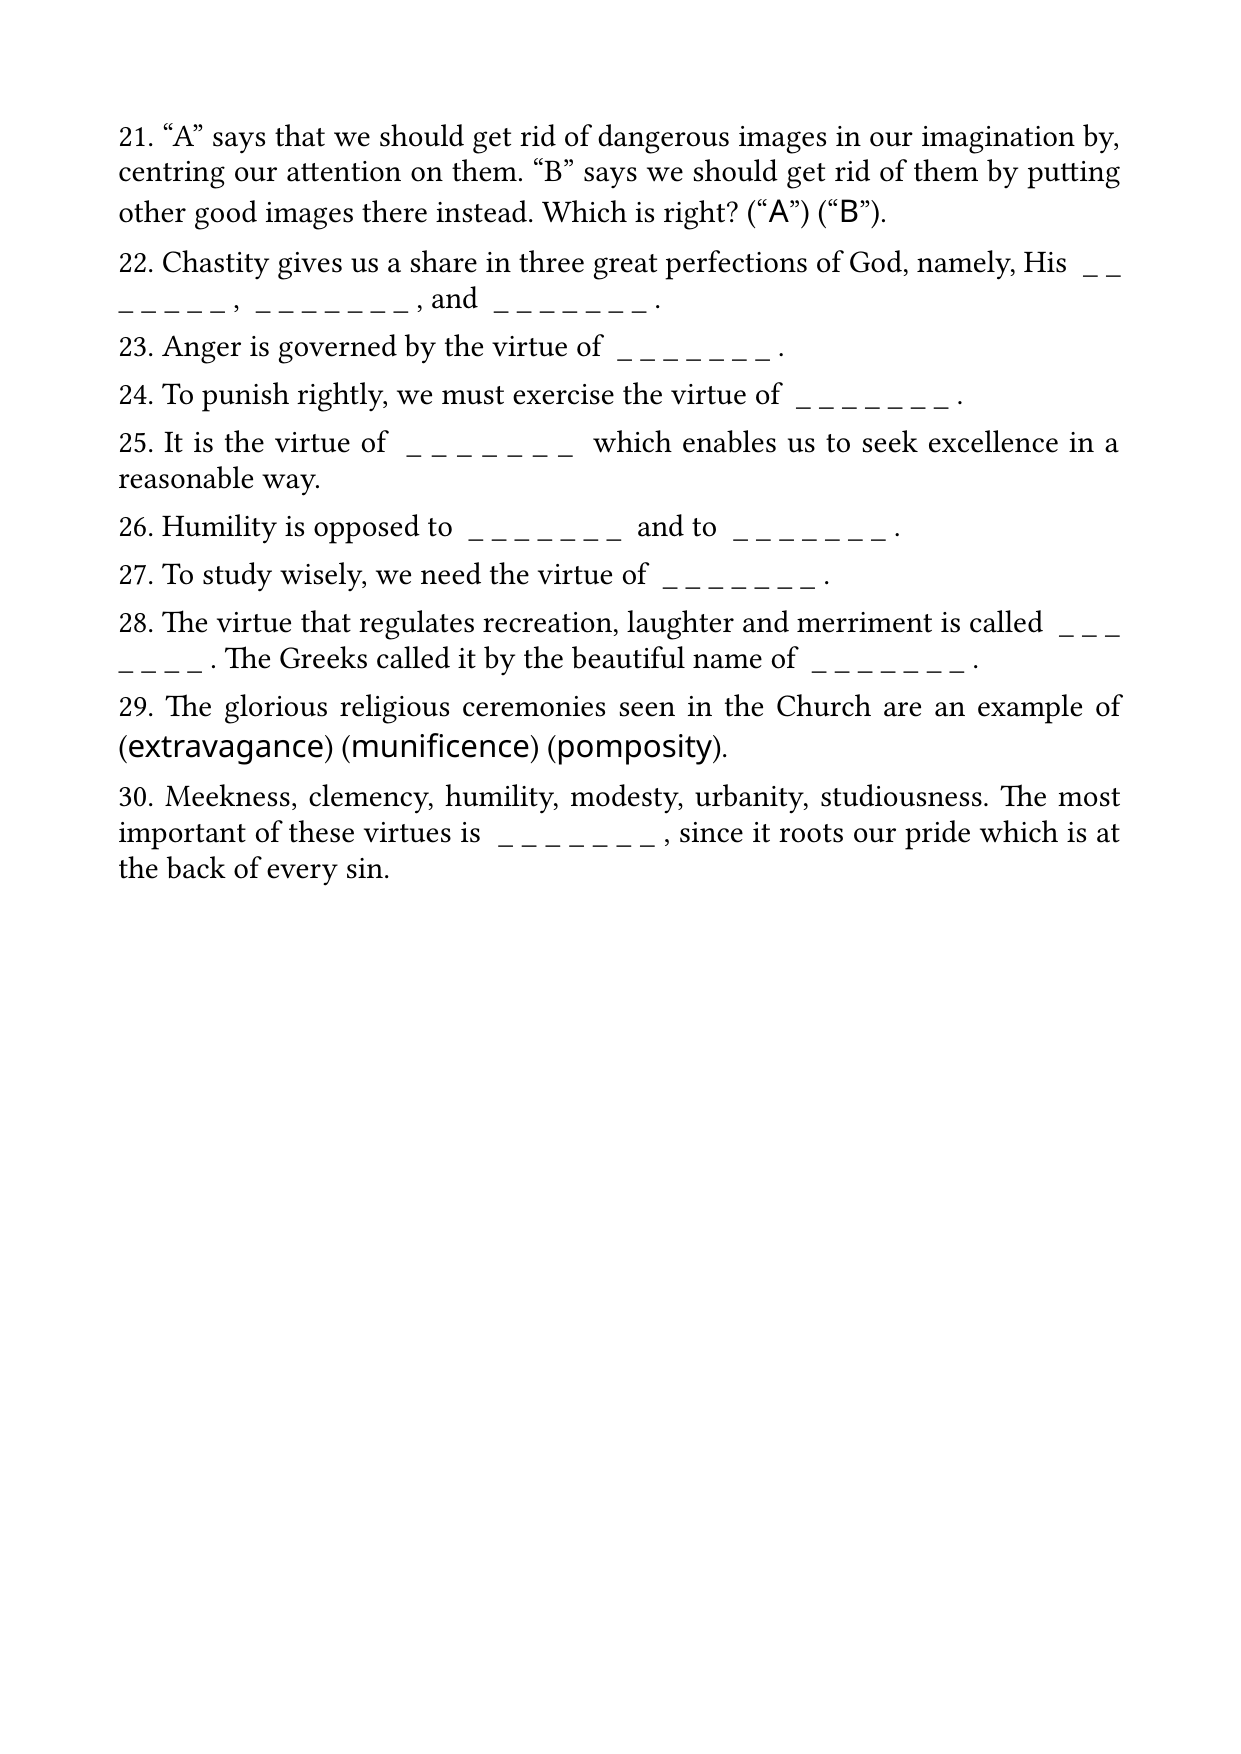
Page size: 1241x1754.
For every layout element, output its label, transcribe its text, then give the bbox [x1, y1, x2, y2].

text 27. To study wisely, we need the virtue of _ _ _ _ _ _ _ . [118, 556, 1122, 592]
text 30. Meekness, clemency, humility, modesty, urbanity, studiousness. The most important of these virtues is _ _ _ _ _ _ _ , since it roots our pride which is at the back of every sin. [118, 779, 1122, 886]
text 23. Anger is governed by the virtue of _ _ _ _ _ _ _ . [118, 328, 1122, 364]
text 26. Humility is opposed to _ _ _ _ _ _ _ and to _ _ _ _ _ _ _ . [118, 508, 1122, 544]
text 28. The virtue that regulates recreation, laughter and merriment is called _ _ _ _ _ _ _ . The Greeks called it by the beautiful name of _ _ _ _ _ _ _ . [118, 604, 1122, 676]
text 21. “A” says that we should get rid of dangerous images in our imagination by, centring our attention on them. “B” says we should get rid of them by putting other good images there instead. Which is right? (“A”) (“B”). [118, 118, 1122, 232]
text 25. It is the virtue of _ _ _ _ _ _ _ which enables us to seek excellence in a reasonable way. [118, 424, 1122, 496]
text 29. The glorious religious ceremonies seen in the Church are an example of (extravagance) (munificence) (pomposity). [118, 688, 1122, 766]
text 24. To punish rightly, we must exercise the virtue of _ _ _ _ _ _ _ . [118, 376, 1122, 412]
text 22. Chastity gives us a share in three great perfections of God, namely, His _ _ _ _ _ _ _ , _ _ _ _ _ _ _ , and _ _ _ _ _ _ _ . [118, 244, 1122, 316]
